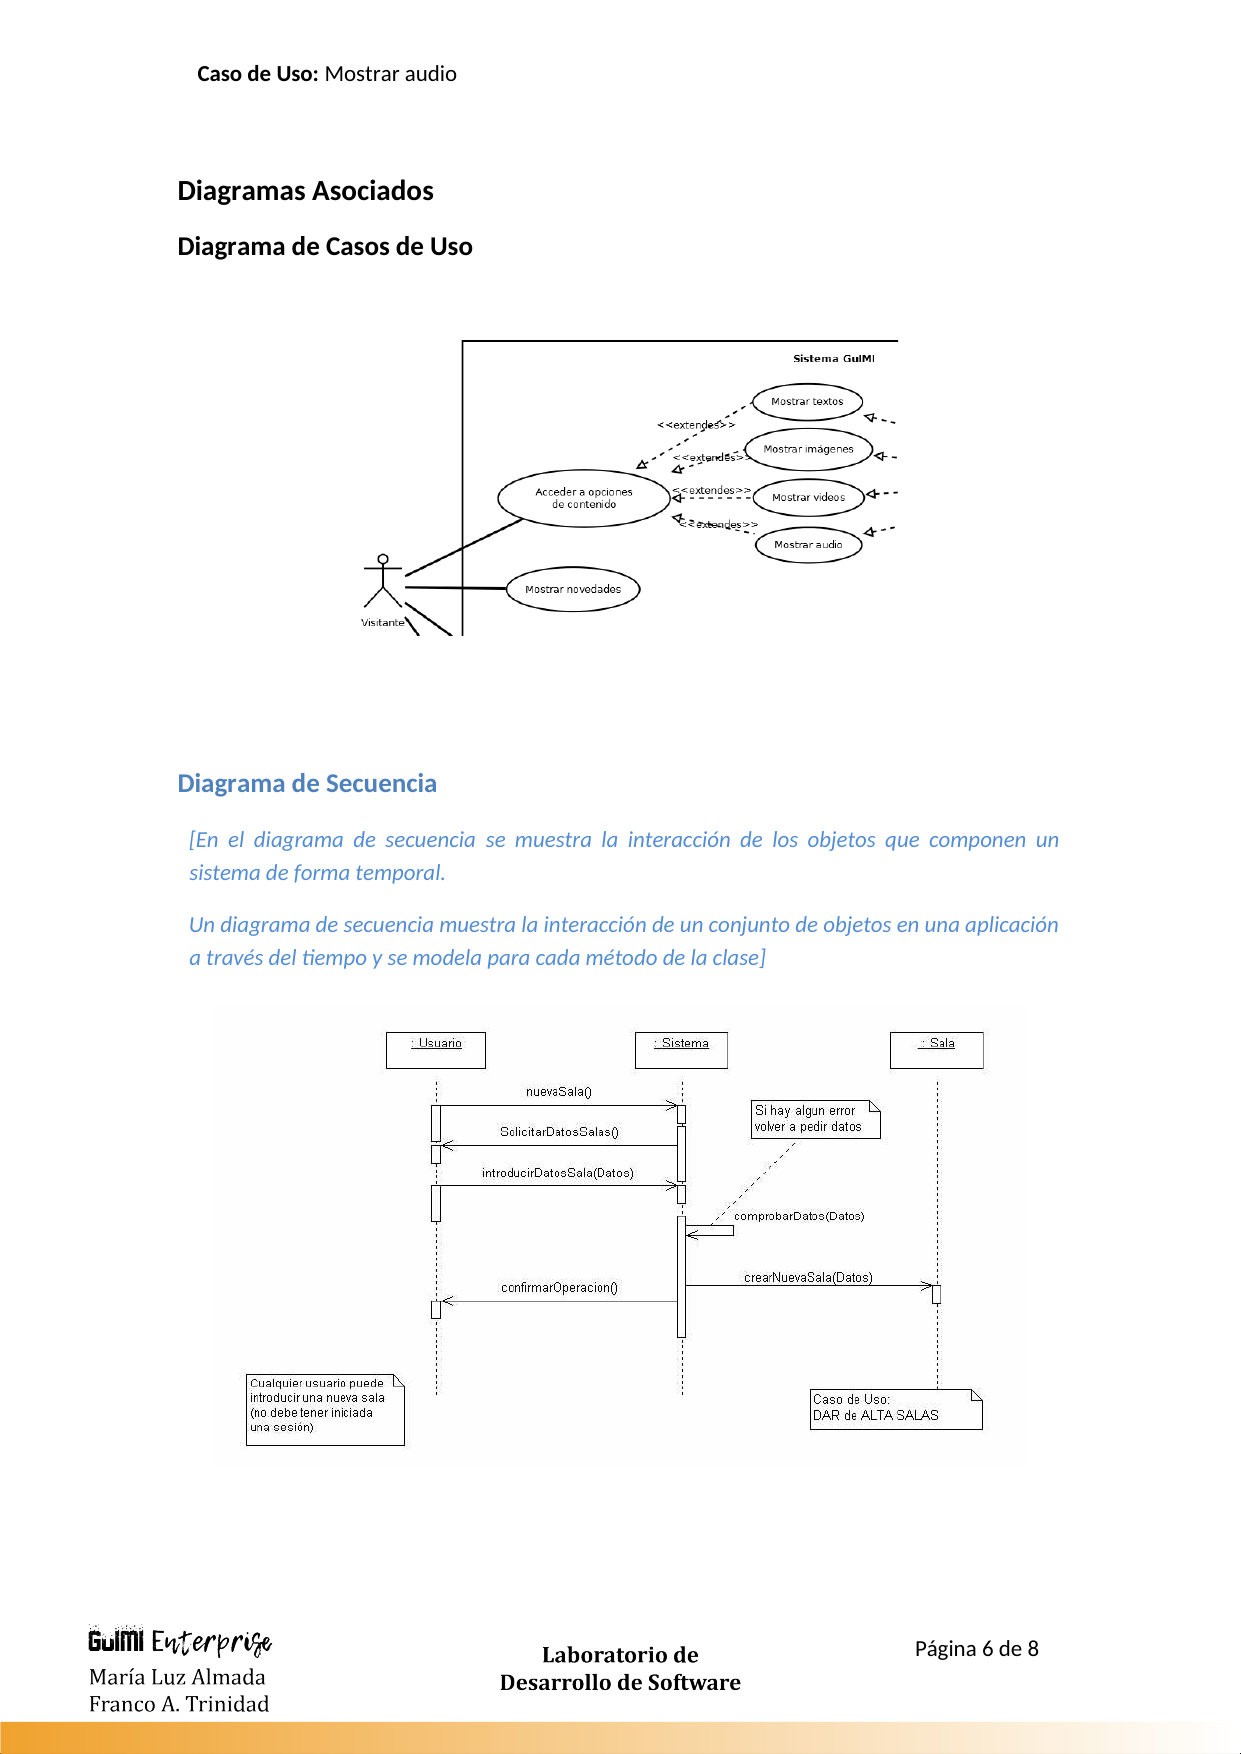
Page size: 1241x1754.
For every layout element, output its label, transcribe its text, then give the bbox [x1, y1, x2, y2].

text [En el diagrama de secuencia se muestra la interacción de los objetos que componen un sistema de forma temporal. [188, 825, 1063, 886]
subtitle Diagramas Asociados [177, 172, 1063, 208]
subtitle Diagrama de Secuencia [177, 767, 1063, 800]
picture [0, 1613, 1241, 1754]
text Un diagrama de secuencia muestra la interacción de un conjunto de objetos en una aplicación a través del tiempo y se modela para cada método de la clase] [188, 911, 1063, 971]
subtitle Diagrama de Casos de Uso [177, 229, 1063, 262]
